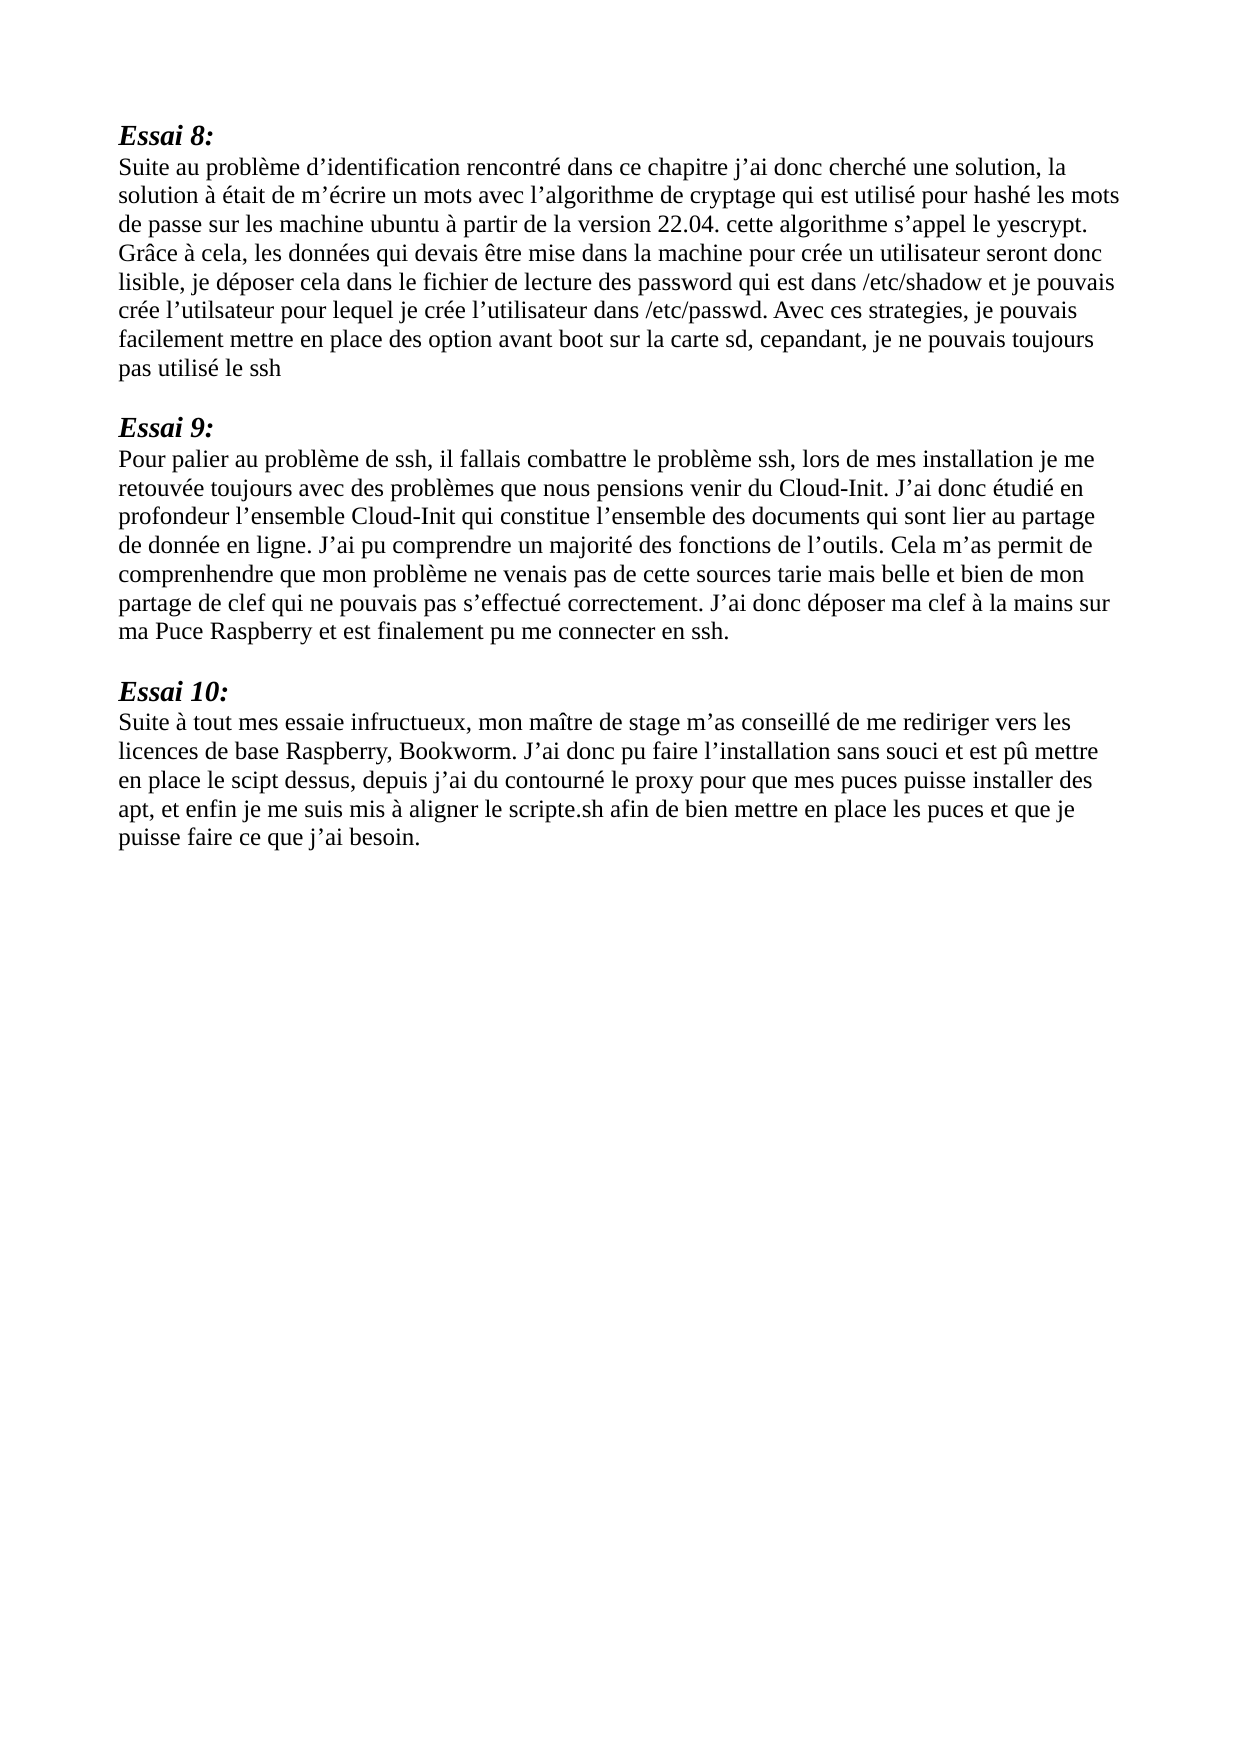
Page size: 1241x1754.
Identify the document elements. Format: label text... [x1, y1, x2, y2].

text Essai 8: [118, 118, 1122, 152]
text Pour palier au problème de ssh, il fallais combattre le problème ssh, lors de mes installation je me retouvée toujours avec des problèmes que nous pensions venir du Cloud-Init. J’ai donc étudié en profondeur l’ensemble Cloud-Init qui constitue l’ensemble des documents qui sont lier au partage de donnée en ligne. J’ai pu comprendre un majorité des fonctions de l’outils. Cela m’as permit de comprenhendre que mon problème ne venais pas de cette sources tarie mais belle et bien de mon partage de clef qui ne pouvais pas s’effectué correctement. J’ai donc déposer ma clef à la mains sur ma Puce Raspberry et est finalement pu me connecter en ssh. [118, 444, 1122, 645]
text Suite au problème d’identification rencontré dans ce chapitre j’ai donc cherché une solution, la solution à était de m’écrire un mots avec l’algorithme de cryptage qui est utilisé pour hashé les mots de passe sur les machine ubuntu à partir de la version 22.04. cette algorithme s’appel le yescrypt. Grâce à cela, les données qui devais être mise dans la machine pour crée un utilisateur seront donc lisible, je déposer cela dans le fichier de lecture des password qui est dans /etc/shadow et je pouvais crée l’utilsateur pour lequel je crée l’utilisateur dans /etc/passwd. Avec ces strategies, je pouvais facilement mettre en place des option avant boot sur la carte sd, cepandant, je ne pouvais toujours pas utilisé le ssh [118, 152, 1122, 382]
text Suite à tout mes essaie infructueux, mon maître de stage m’as conseillé de me rediriger vers les licences de base Raspberry, Bookworm. J’ai donc pu faire l’installation sans souci et est pû mettre en place le scipt dessus, depuis j’ai du contourné le proxy pour que mes puces puisse installer des apt, et enfin je me suis mis à aligner le scripte.sh afin de bien mettre en place les puces et que je puisse faire ce que j’ai besoin. [118, 707, 1122, 851]
text Essai 10: [118, 674, 1122, 707]
text Essai 9: [118, 410, 1122, 444]
